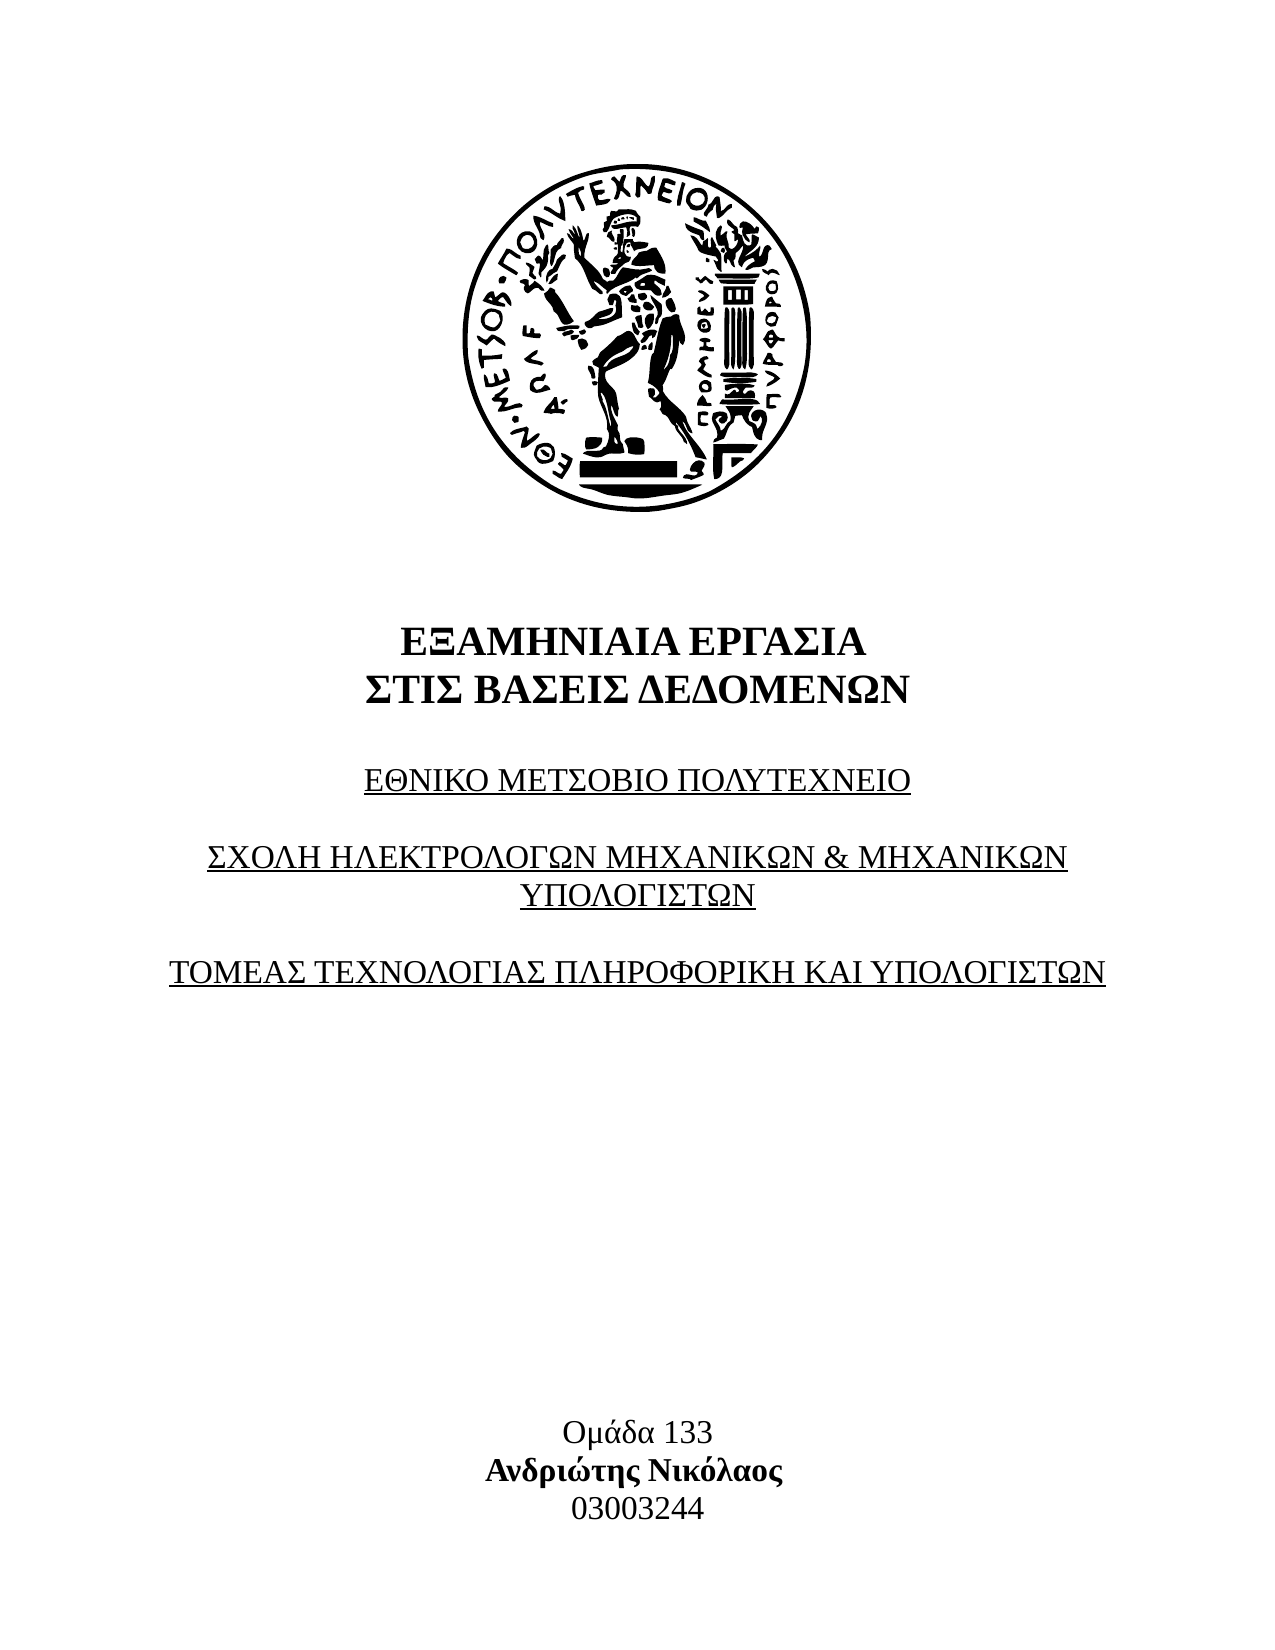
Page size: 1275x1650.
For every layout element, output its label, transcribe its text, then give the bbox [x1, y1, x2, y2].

text ΣΧΟΛΗ ΗΛΕΚΤΡΟΛΟΓΩΝ ΜΗΧΑΝΙΚΩΝ & ΜΗΧΑΝΙΚΩΝ ΥΠΟΛΟΓΙΣΤΩΝ [118, 837, 1157, 913]
text ΕΘΝΙΚΟ ΜΕΤΣΟΒΙΟ ΠΟΛΥΤΕΧΝΕΙΟ [118, 760, 1157, 798]
text 03003244 [118, 1488, 1157, 1527]
text ΕΞΑΜΗΝΙΑΙΑ ΕΡΓΑΣΙΑ [118, 616, 1157, 664]
text Ομάδα 133 [118, 1412, 1157, 1450]
text ΣΤΙΣ ΒΑΣΕΙΣ ΔΕΔΟΜΕΝΩΝ [118, 664, 1157, 712]
text ΤΟΜΕΑΣ ΤΕΧΝΟΛΟΓΙΑΣ ΠΛΗΡΟΦΟΡΙΚΗ ΚΑΙ ΥΠΟΛΟΓΙΣΤΩΝ [118, 952, 1157, 990]
text Ανδριώτης Νικόλαος [118, 1450, 1157, 1488]
